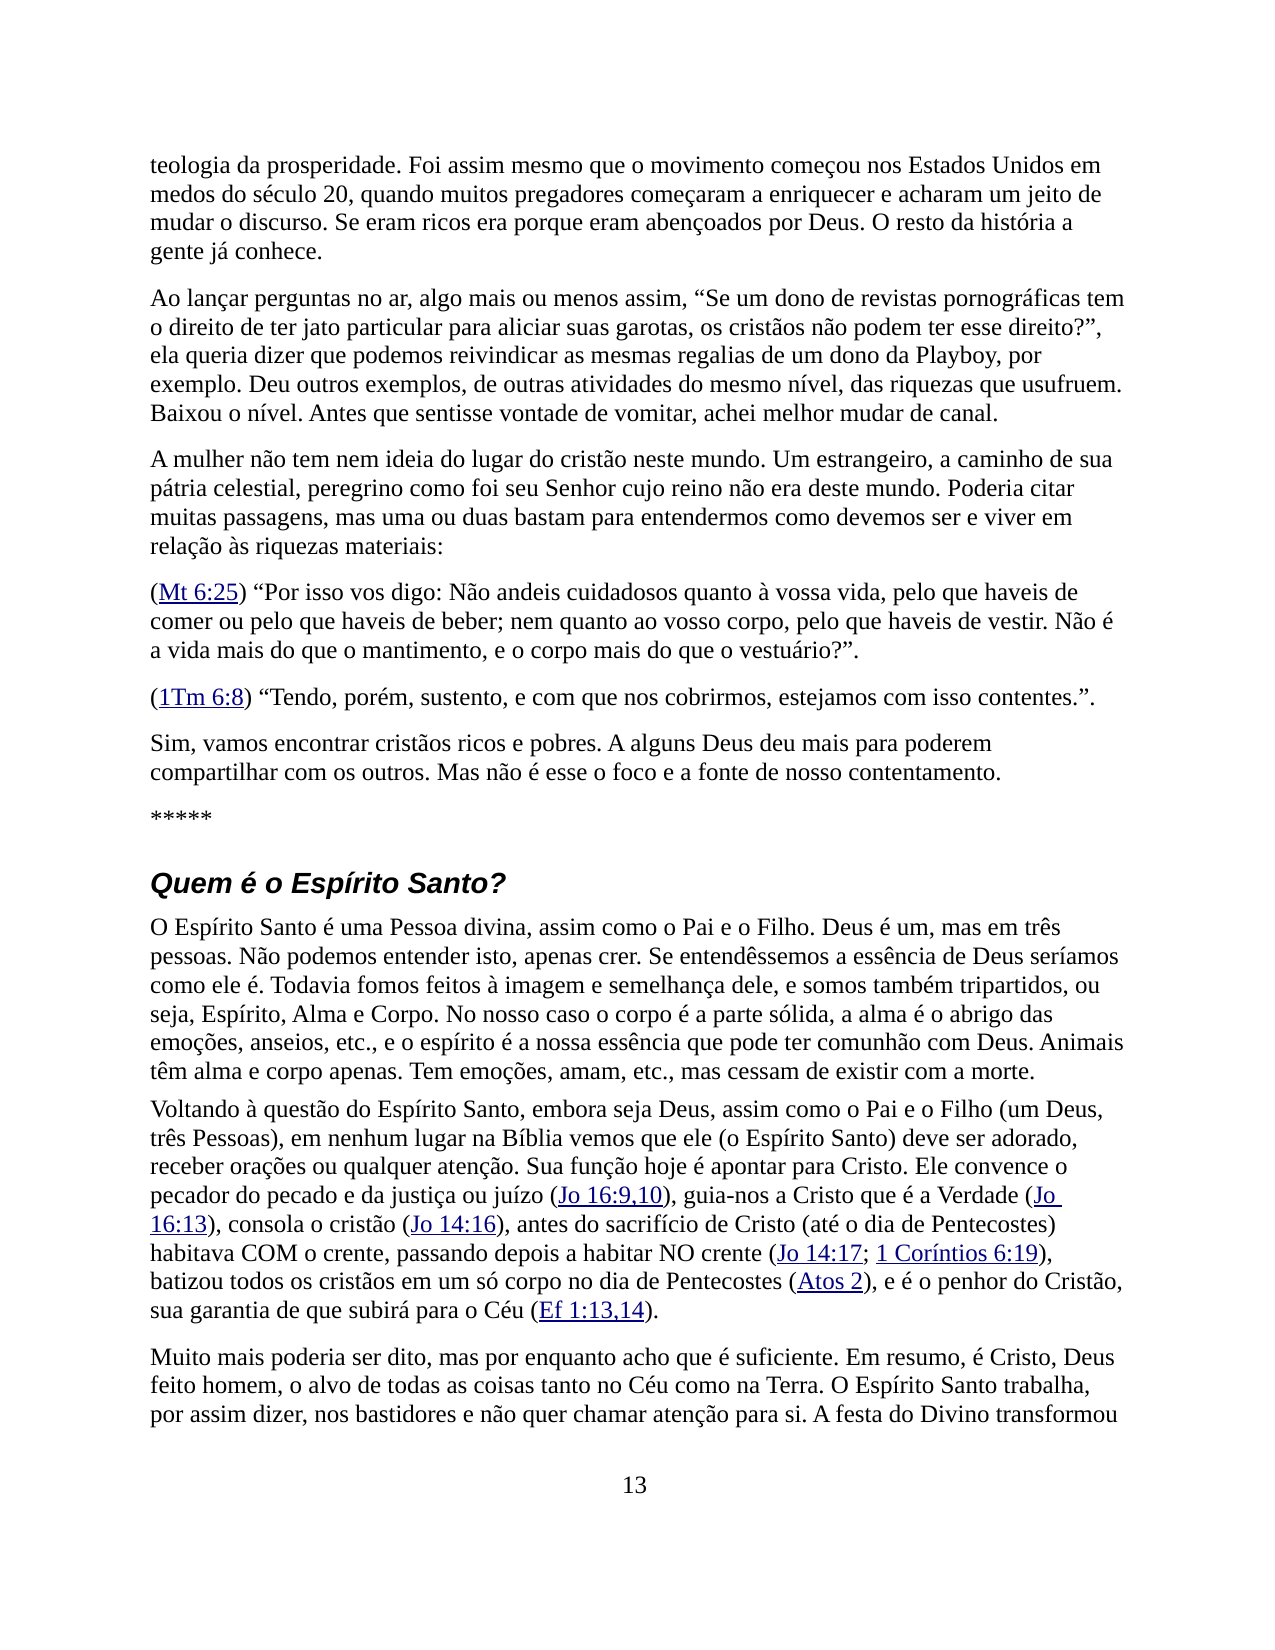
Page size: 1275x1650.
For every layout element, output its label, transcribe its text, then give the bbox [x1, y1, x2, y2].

text Muito mais poderia ser dito, mas por enquanto acho que é suficiente. Em resumo, é Cristo, Deus feito homem, o alvo de todas as coisas tanto no Céu como na Terra. O Espírito Santo trabalha, por assim dizer, nos bastidores e não quer chamar atenção para si. A festa do Divino transformou [150, 1342, 1125, 1428]
text (1Tm 6:8) “Tendo, porém, sustento, e com que nos cobrirmos, estejamos com isso contentes.”. [150, 682, 1125, 710]
text Sim, vamos encontrar cristãos ricos e pobres. A alguns Deus deu mais para poderem compartilhar com os outros. Mas não é esse o foco e a fonte de nosso contentamento. [150, 728, 1125, 786]
text O Espírito Santo é uma Pessoa divina, assim como o Pai e o Filho. Deus é um, mas em três pessoas. Não podemos entender isto, apenas crer. Se entendêssemos a essência de Deus seríamos como ele é. Todavia fomos feitos à imagem e semelhança dele, e somos também tripartidos, ou seja, Espírito, Alma e Corpo. No nosso caso o corpo é a parte sólida, a alma é o abrigo das emoções, anseios, etc., e o espírito é a nossa essência que pode ter comunhão com Deus. Animais têm alma e corpo apenas. Tem emoções, amam, etc., mas cessam de existir com a morte. [150, 912, 1125, 1085]
text teologia da prosperidade. Foi assim mesmo que o movimento começou nos Estados Unidos em medos do século 20, quando muitos pregadores começaram a enriquecer e acharam um jeito de mudar o discurso. Se eram ricos era porque eram abençoados por Deus. O resto da história a gente já conhece. [150, 150, 1125, 265]
text A mulher não tem nem ideia do lugar do cristão neste mundo. Um estrangeiro, a caminho de sua pátria celestial, peregrino como foi seu Senhor cujo reino não era deste mundo. Poderia citar muitas passagens, mas uma ou duas bastam para entendermos como devemos ser e viver em relação às riquezas materiais: [150, 444, 1125, 559]
text (Mt 6:25) “Por isso vos digo: Não andeis cuidadosos quanto à vossa vida, pelo que haveis de comer ou pelo que haveis de beber; nem quanto ao vosso corpo, pelo que haveis de vestir. Não é a vida mais do que o mantimento, e o corpo mais do que o vestuário?”. [150, 577, 1125, 664]
text Ao lançar perguntas no ar, algo mais ou menos assim, “Se um dono de revistas pornográficas tem o direito de ter jato particular para aliciar suas garotas, os cristãos não podem ter esse direito?”, ela queria dizer que podemos reivindicar as mesmas regalias de um dono da Playboy, por exemplo. Deu outros exemplos, de outras atividades do mesmo nível, das riquezas que usufruem. Baixou o nível. Antes que sentisse vontade de vomitar, achei melhor mudar de canal. [150, 283, 1125, 427]
text Voltando à questão do Espírito Santo, embora seja Deus, assim como o Pai e o Filho (um Deus, três Pessoas), em nenhum lugar na Bíblia vemos que ele (o Espírito Santo) deve ser adorado, receber orações ou qualquer atenção. Sua função hoje é apontar para Cristo. Ele convence o pecador do pecado e da justiça ou juízo (Jo 16:9,10), guia-nos a Cristo que é a Verdade (Jo 16:13), consola o cristão (Jo 14:16), antes do sacrifício de Cristo (até o dia de Pentecostes) habitava COM o crente, passando depois a habitar NO crente (Jo 14:17; 1 Coríntios 6:19), batizou todos os cristãos em um só corpo no dia de Pentecostes (Atos 2), e é o penhor do Cristão, sua garantia de que subirá para o Céu (Ef 1:13,14). [150, 1094, 1125, 1324]
text ***** [150, 804, 1125, 832]
subtitle Quem é o Espírito Santo? [150, 866, 1125, 900]
